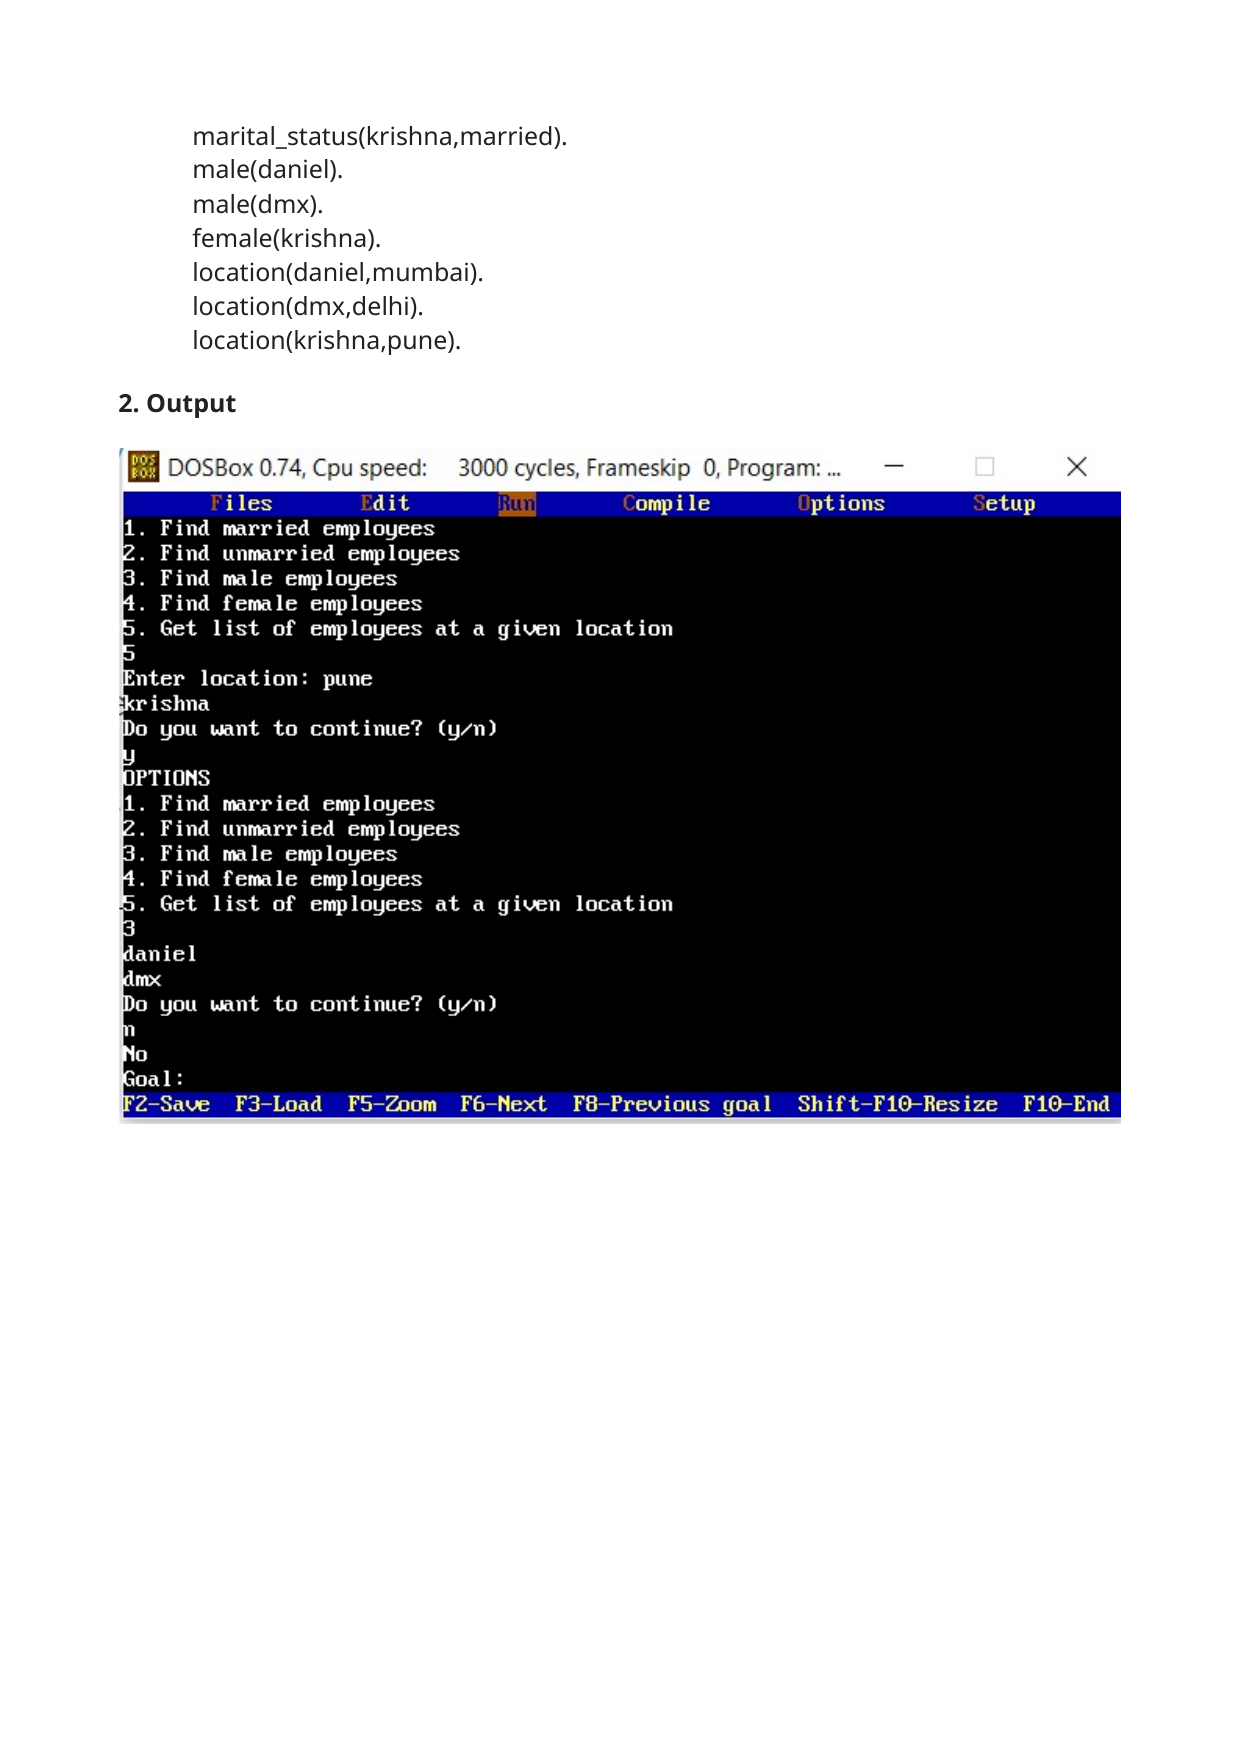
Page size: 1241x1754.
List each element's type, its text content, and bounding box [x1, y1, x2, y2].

text location(dmx,delhi). [118, 288, 1122, 322]
text location(daniel,mumbai). [118, 254, 1122, 288]
text female(krishna). [118, 220, 1122, 254]
text marital_status(krishna,married). [118, 118, 1122, 152]
picture [119, 448, 1121, 1124]
text 2. Output [118, 385, 1122, 419]
text male(dmx). [118, 186, 1122, 220]
text location(krishna,pune). [118, 322, 1122, 357]
text male(daniel). [118, 152, 1122, 186]
